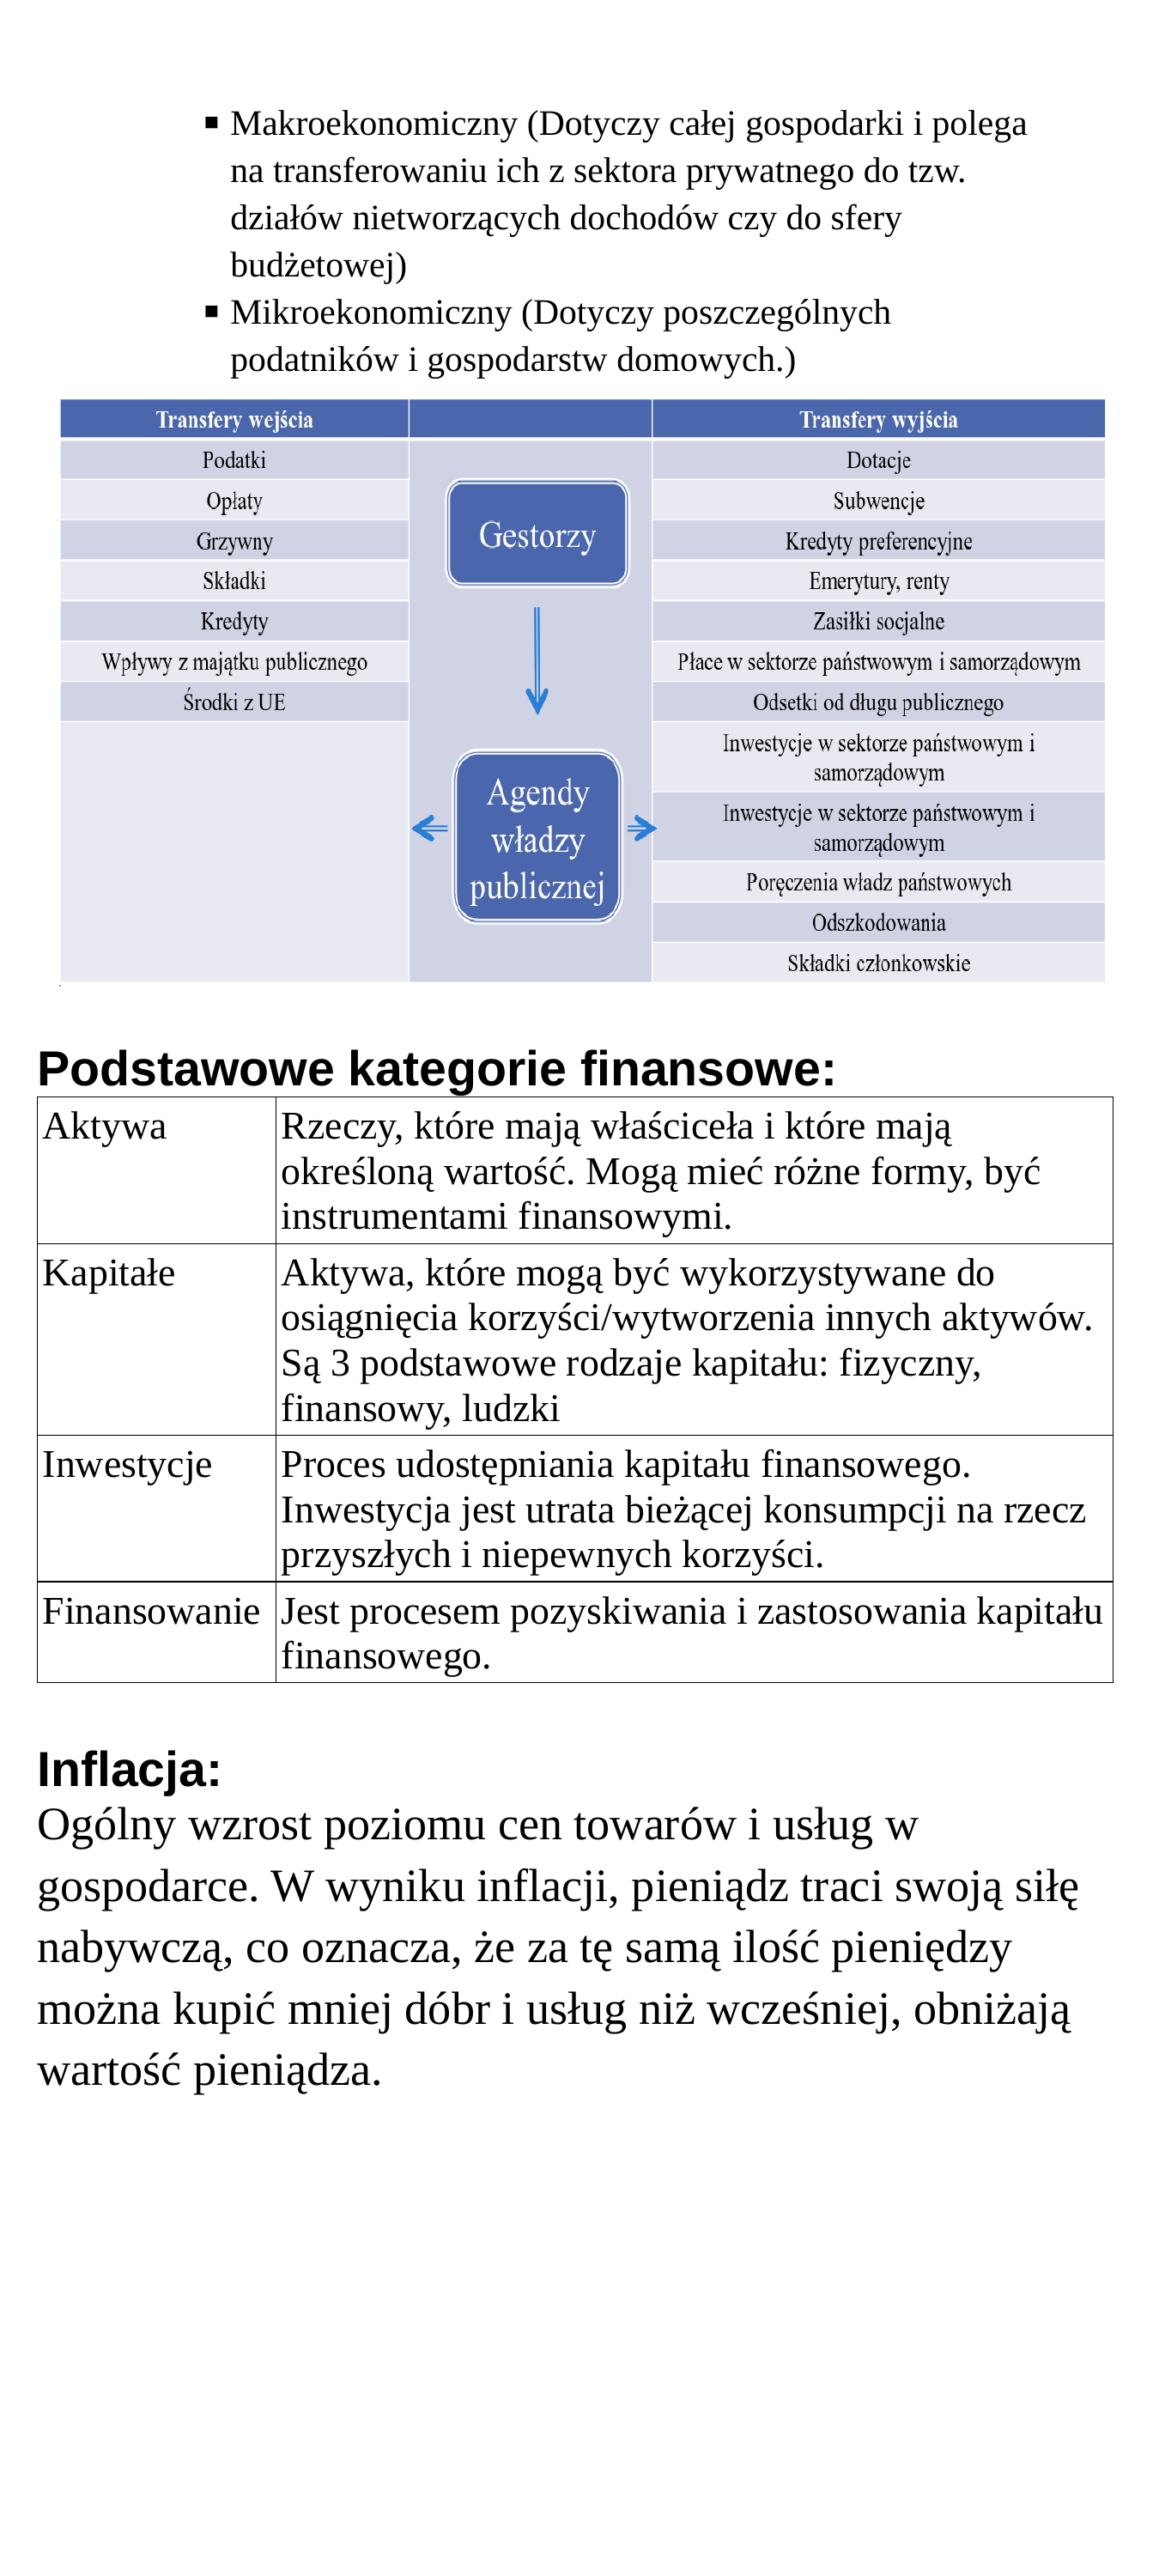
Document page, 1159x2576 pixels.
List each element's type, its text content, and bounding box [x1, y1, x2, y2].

table_header Aktywa [38, 1097, 276, 1242]
picture [56, 392, 1106, 987]
subtitle Inflacja: [37, 1740, 1159, 1796]
table_cell Aktywa, które mogą być wykorzystywane do osiągnięcia korzyści/wytworzenia innych aktywów. Są 3 podstawowe rodzaje kapitału: fizyczny, finansowy, ludzki [276, 1244, 1113, 1435]
list Mikroekonomiczny (Dotyczy poszczególnych podatników i gospodarstw domowych.) [198, 291, 1058, 380]
list Makroekonomiczny (Dotyczy całej gospodarki i polega na transferowaniu ich z sektora prywatnego do tzw. działów nietworzących dochodów czy do sfery budżetowej) [198, 101, 1058, 284]
table_cell Proces udostępniania kapitału finansowego. Inwestycja jest utrata bieżącej konsumpcji na rzecz przyszłych i niepewnych korzyści. [276, 1436, 1113, 1581]
table_cell Jest procesem pozyskiwania i zastosowania kapitału finansowego. [276, 1583, 1113, 1682]
table_cell Kapitałe [38, 1244, 276, 1435]
table_header Rzeczy, które mają właściceła i które mają określoną wartość. Mogą mieć różne formy, być instrumentami finansowymi. [276, 1097, 1113, 1242]
subtitle Podstawowe kategorie finansowe: [37, 1040, 1159, 1097]
table_cell Finansowanie [38, 1583, 276, 1682]
text Ogólny wzrost poziomu cen towarów i usług w gospodarce. W wyniku inflacji, pieniądz traci swoją siłę nabywczą, co oznacza, że za tę samą ilość pieniędzy można kupić mniej dóbr i usług niż wcześniej, obniżają wartość pieniądza. [37, 1796, 1122, 2096]
table_cell Inwestycje [38, 1436, 276, 1581]
